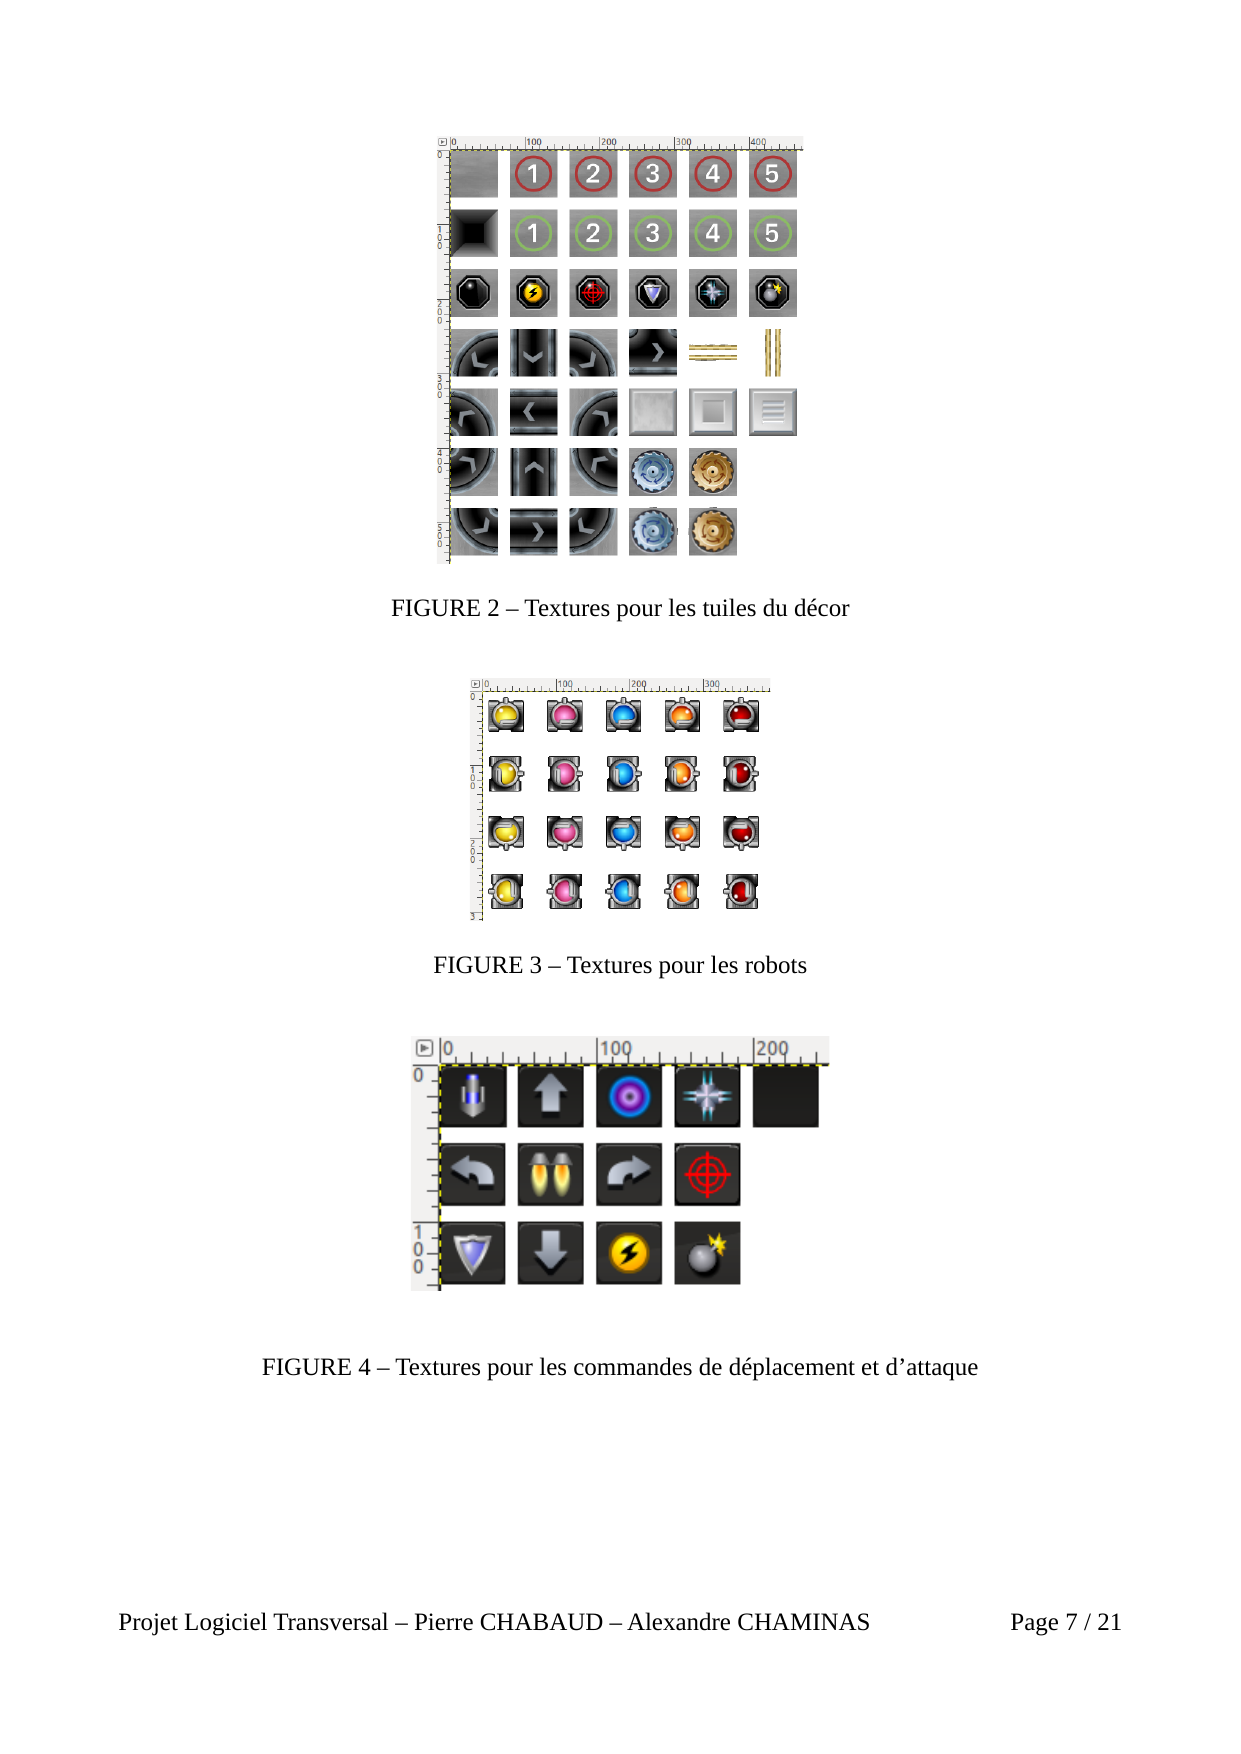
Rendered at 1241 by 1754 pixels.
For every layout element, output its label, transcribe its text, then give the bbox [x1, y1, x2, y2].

text FIGURE 2 – Textures pour les tuiles du décor [118, 593, 1122, 621]
picture [410, 1036, 830, 1291]
text FIGURE 4 – Textures pour les commandes de déplacement et d’attaque [118, 1352, 1122, 1381]
picture [469, 678, 771, 921]
text FIGURE 3 – Textures pour les robots [118, 950, 1122, 978]
picture [436, 136, 804, 564]
